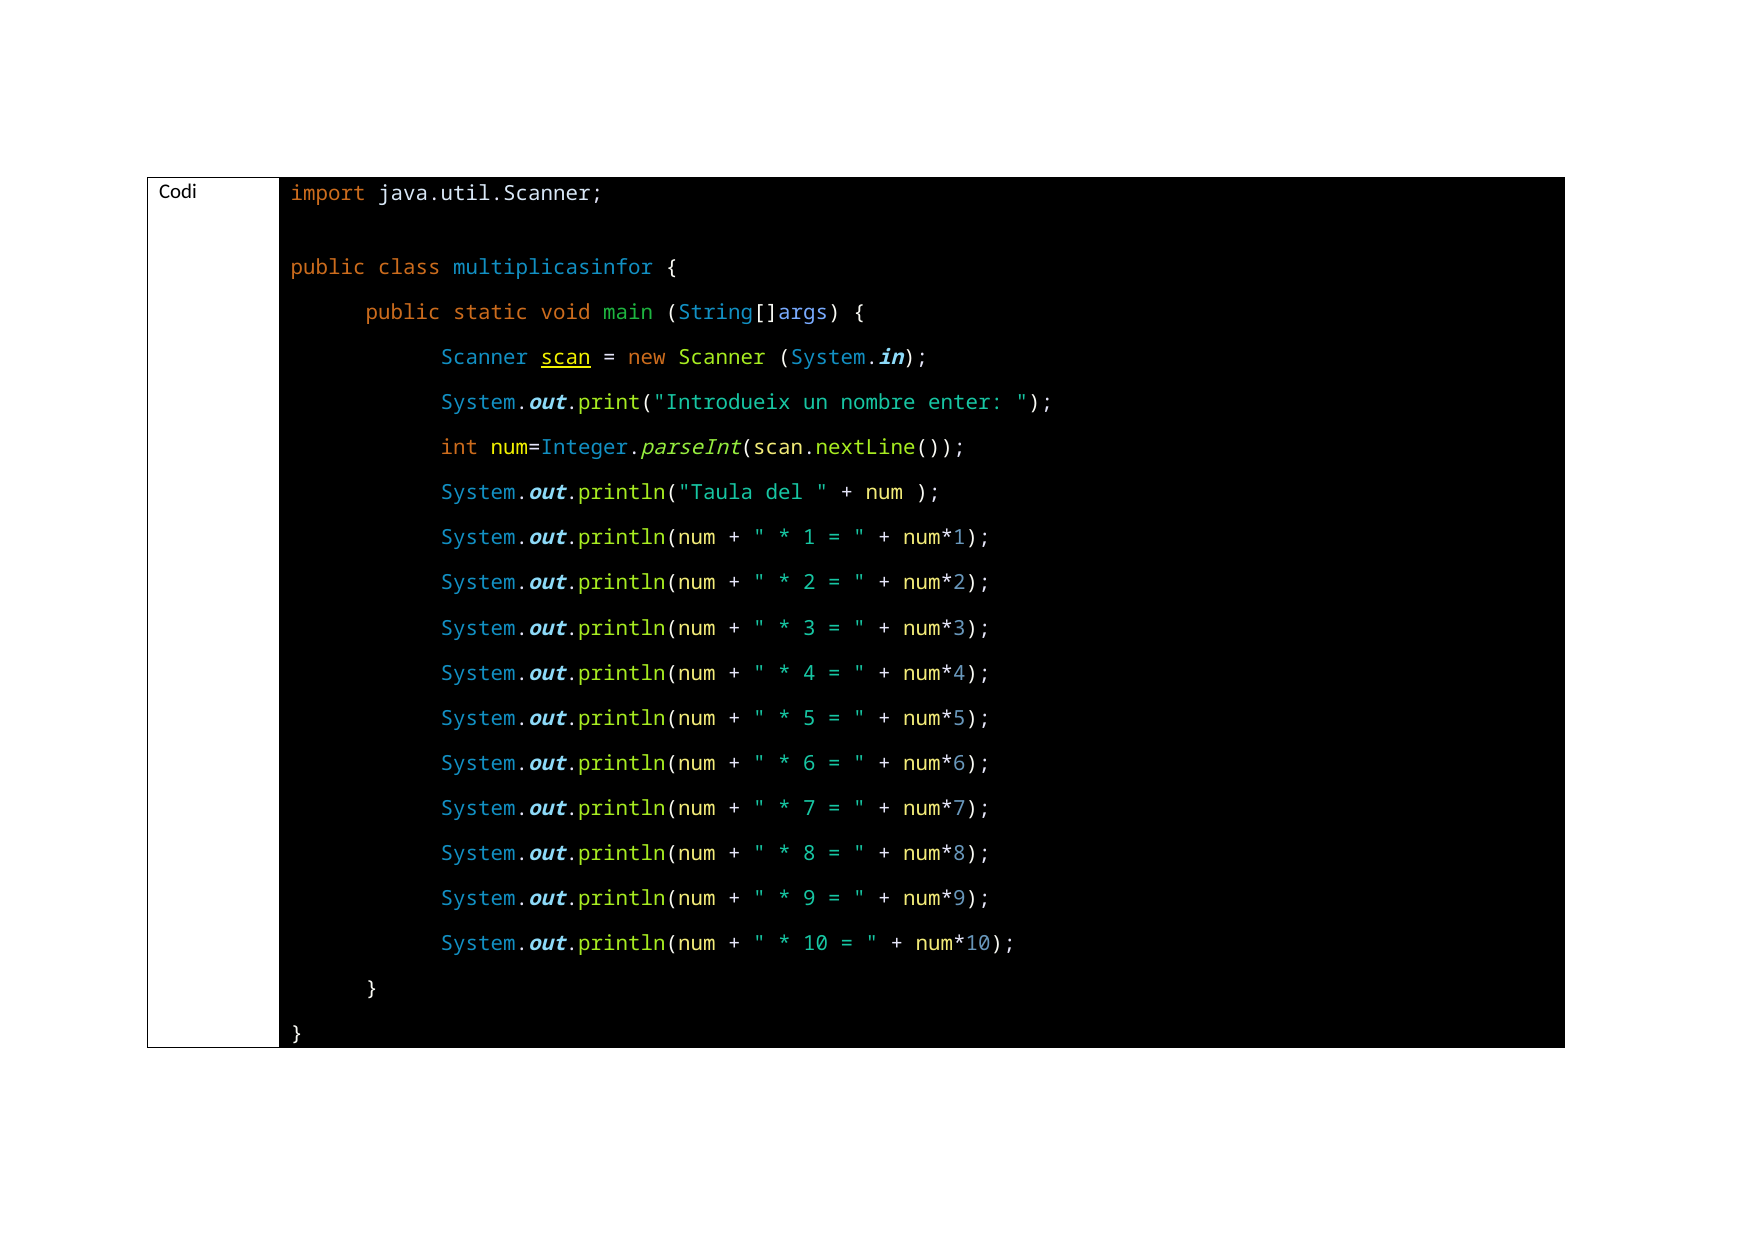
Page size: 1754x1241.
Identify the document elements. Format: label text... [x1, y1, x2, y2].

table_cell Codi [148, 178, 279, 1047]
table_cell import java.util.Scanner; public class multiplicasinfor { public static void main (String[]args) { Scanner scan = new Scanner (System.in); System.out.print("Introdueix un nombre enter: "); int num=Integer.parseInt(scan.nextLine()); System.out.println("Taula del " + num ); System.out.println(num + " * 1 = " + num*1); System.out.println(num + " * 2 = " + num*2); System.out.println(num + " * 3 = " + num*3); System.out.println(num + " * 4 = " + num*4); System.out.println(num + " * 5 = " + num*5); System.out.println(num + " * 6 = " + num*6); System.out.println(num + " * 7 = " + num*7); System.out.println(num + " * 8 = " + num*8); System.out.println(num + " * 9 = " + num*9); System.out.println(num + " * 10 = " + num*10); } } [280, 178, 1564, 1047]
